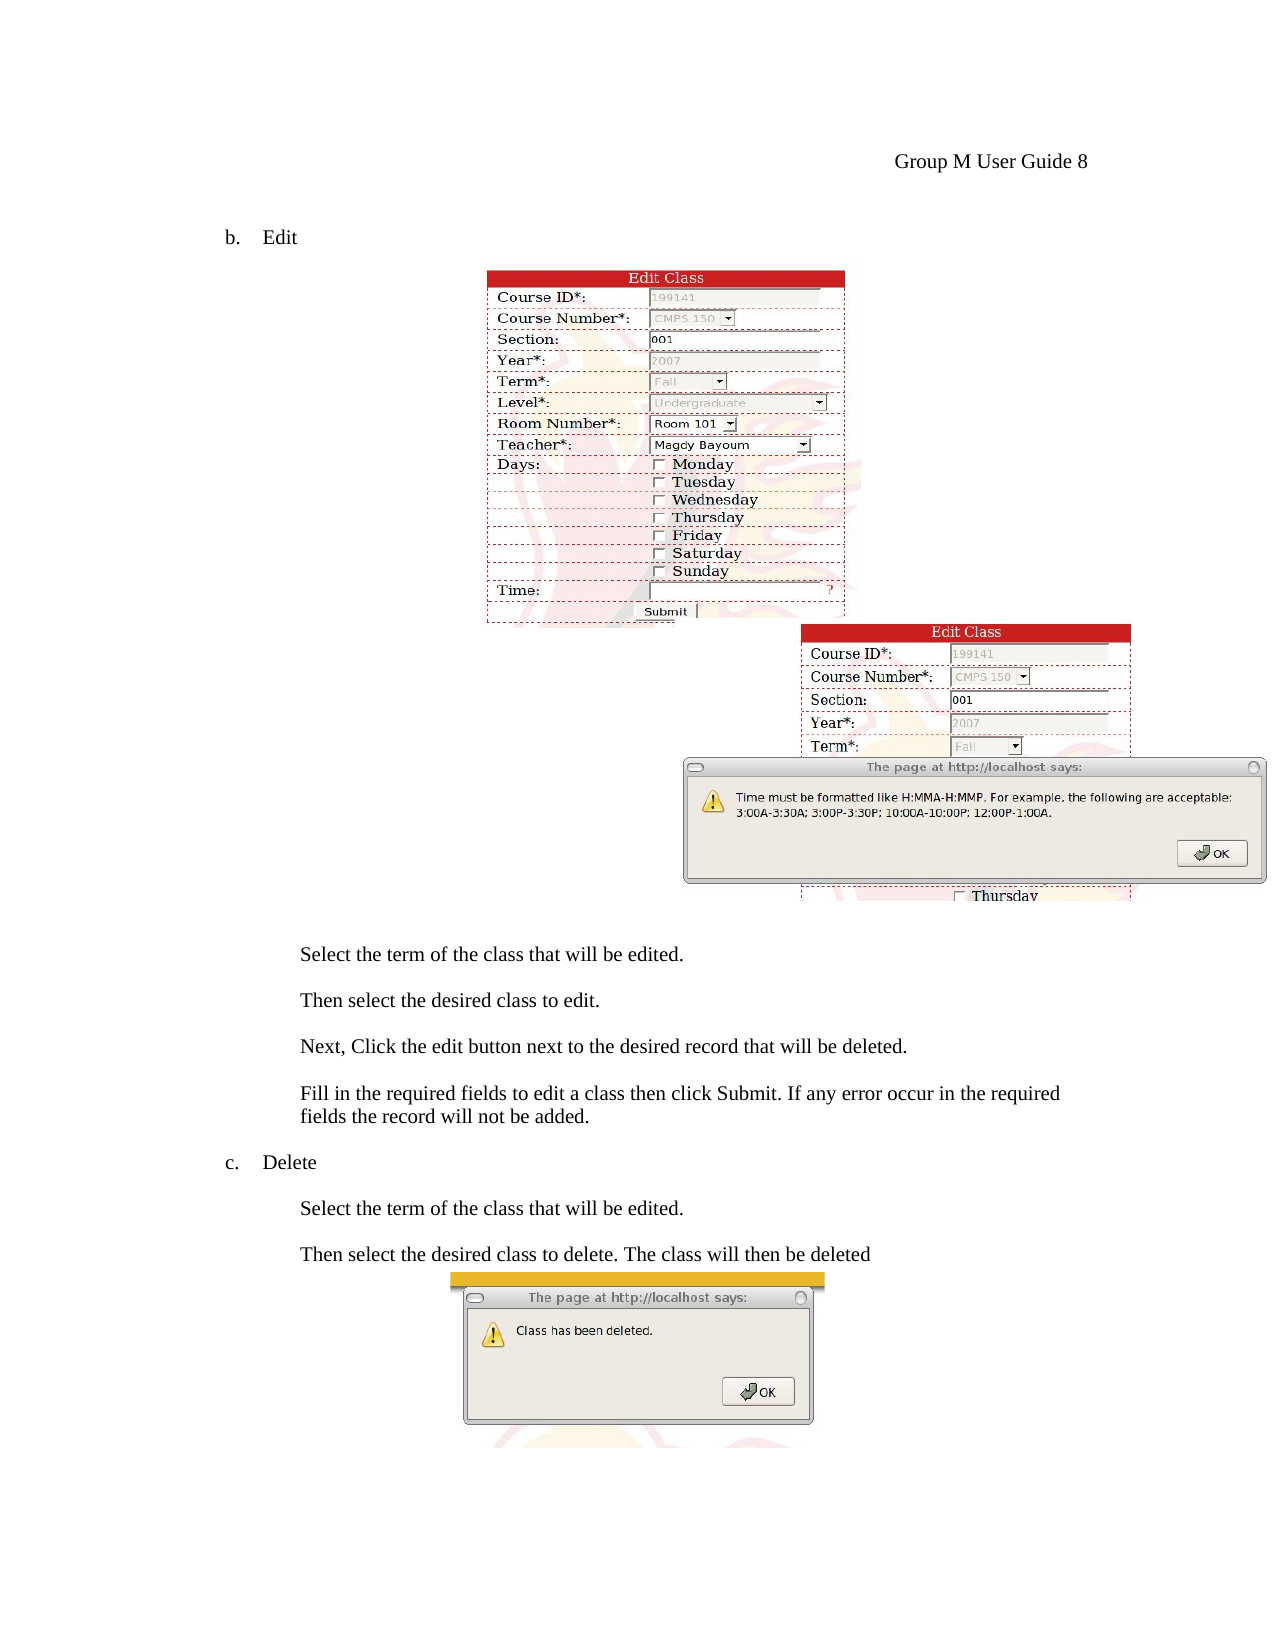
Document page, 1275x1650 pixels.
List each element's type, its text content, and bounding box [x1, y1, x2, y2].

picture [481, 262, 1275, 901]
text Then select the desired class to edit. [300, 989, 1087, 1012]
text Select the term of the class that will be edited. [300, 1197, 1087, 1220]
text Fill in the required fields to edit a class then click Submit. If any error occur in the required fields the record will not be added. [300, 1081, 1087, 1128]
list Edit [225, 226, 1087, 249]
text Select the term of the class that will be edited. [300, 943, 1087, 966]
list Delete [225, 1151, 1087, 1174]
text Then select the desired class to delete. The class will then be deleted [300, 1243, 1087, 1266]
text Next, Click the edit button next to the desired record that will be deleted. [300, 1035, 1087, 1058]
picture [450, 1272, 825, 1448]
